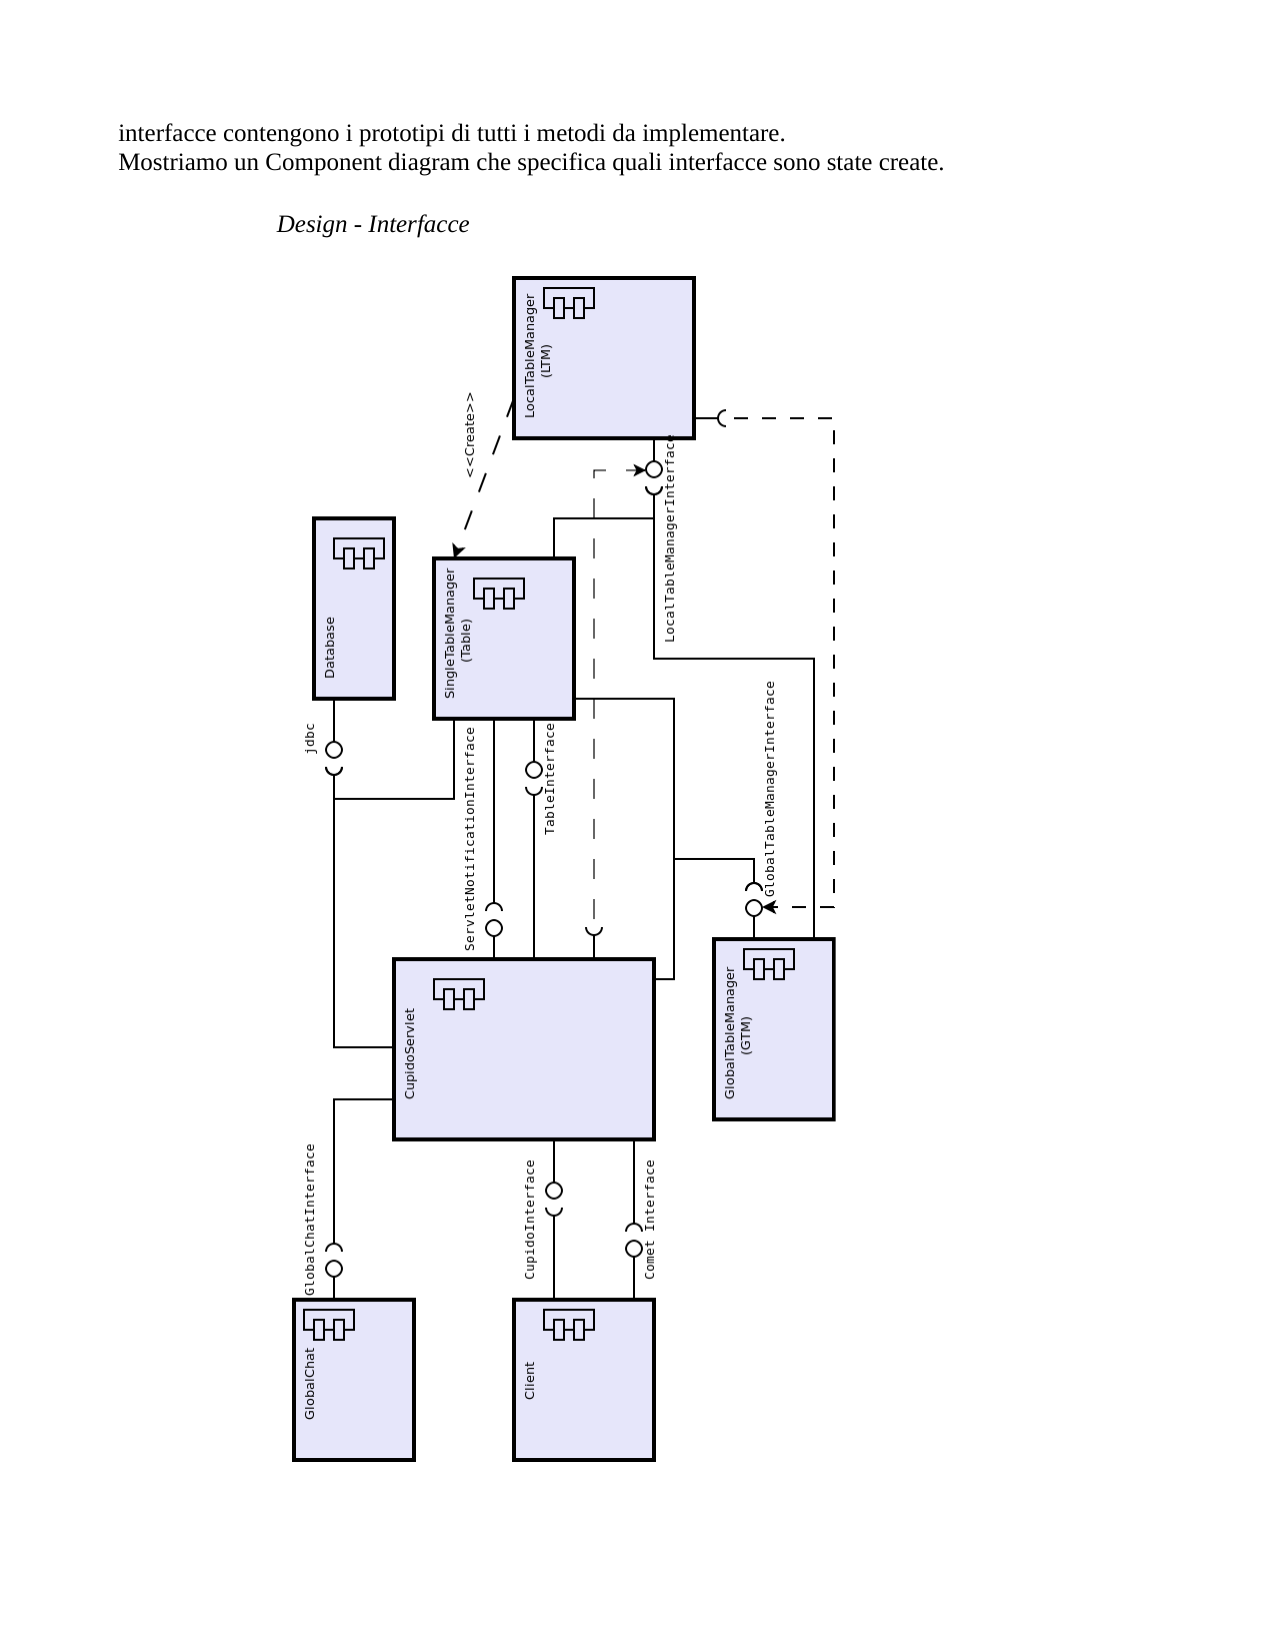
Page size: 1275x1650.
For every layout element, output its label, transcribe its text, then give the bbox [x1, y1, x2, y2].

text Mostriamo un Component diagram che specifica quali interfacce sono state create. [118, 147, 1157, 176]
picture [292, 276, 836, 1462]
text interfacce contengono i prototipi di tutti i metodi da implementare. [118, 118, 1157, 147]
text Design - Interfacce [277, 209, 855, 238]
